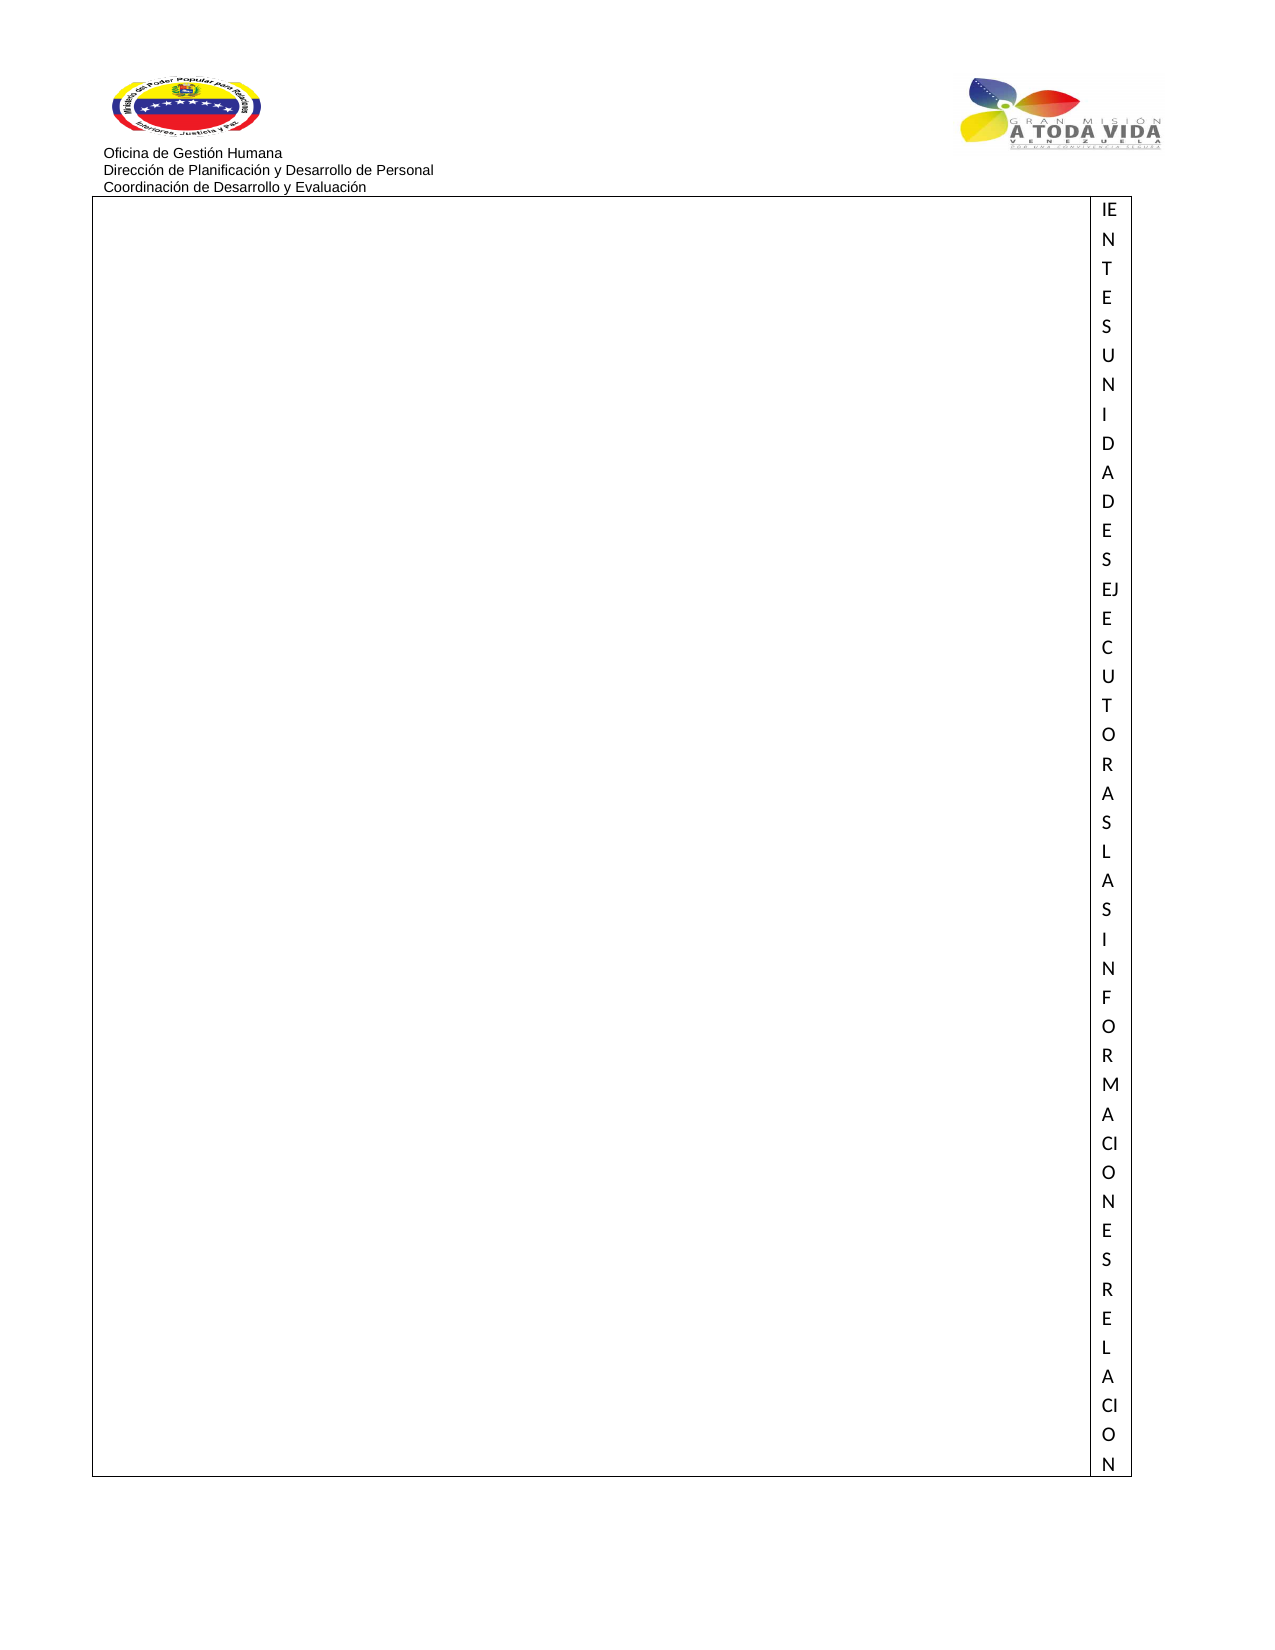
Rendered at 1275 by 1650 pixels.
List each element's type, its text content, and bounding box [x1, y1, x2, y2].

table_cell IENTES UNIDADES EJECUTORAS LAS INFORMACIONES RELACION [1091, 197, 1131, 1476]
table_cell [93, 197, 1090, 1476]
picture [953, 73, 1166, 157]
picture [108, 73, 265, 140]
